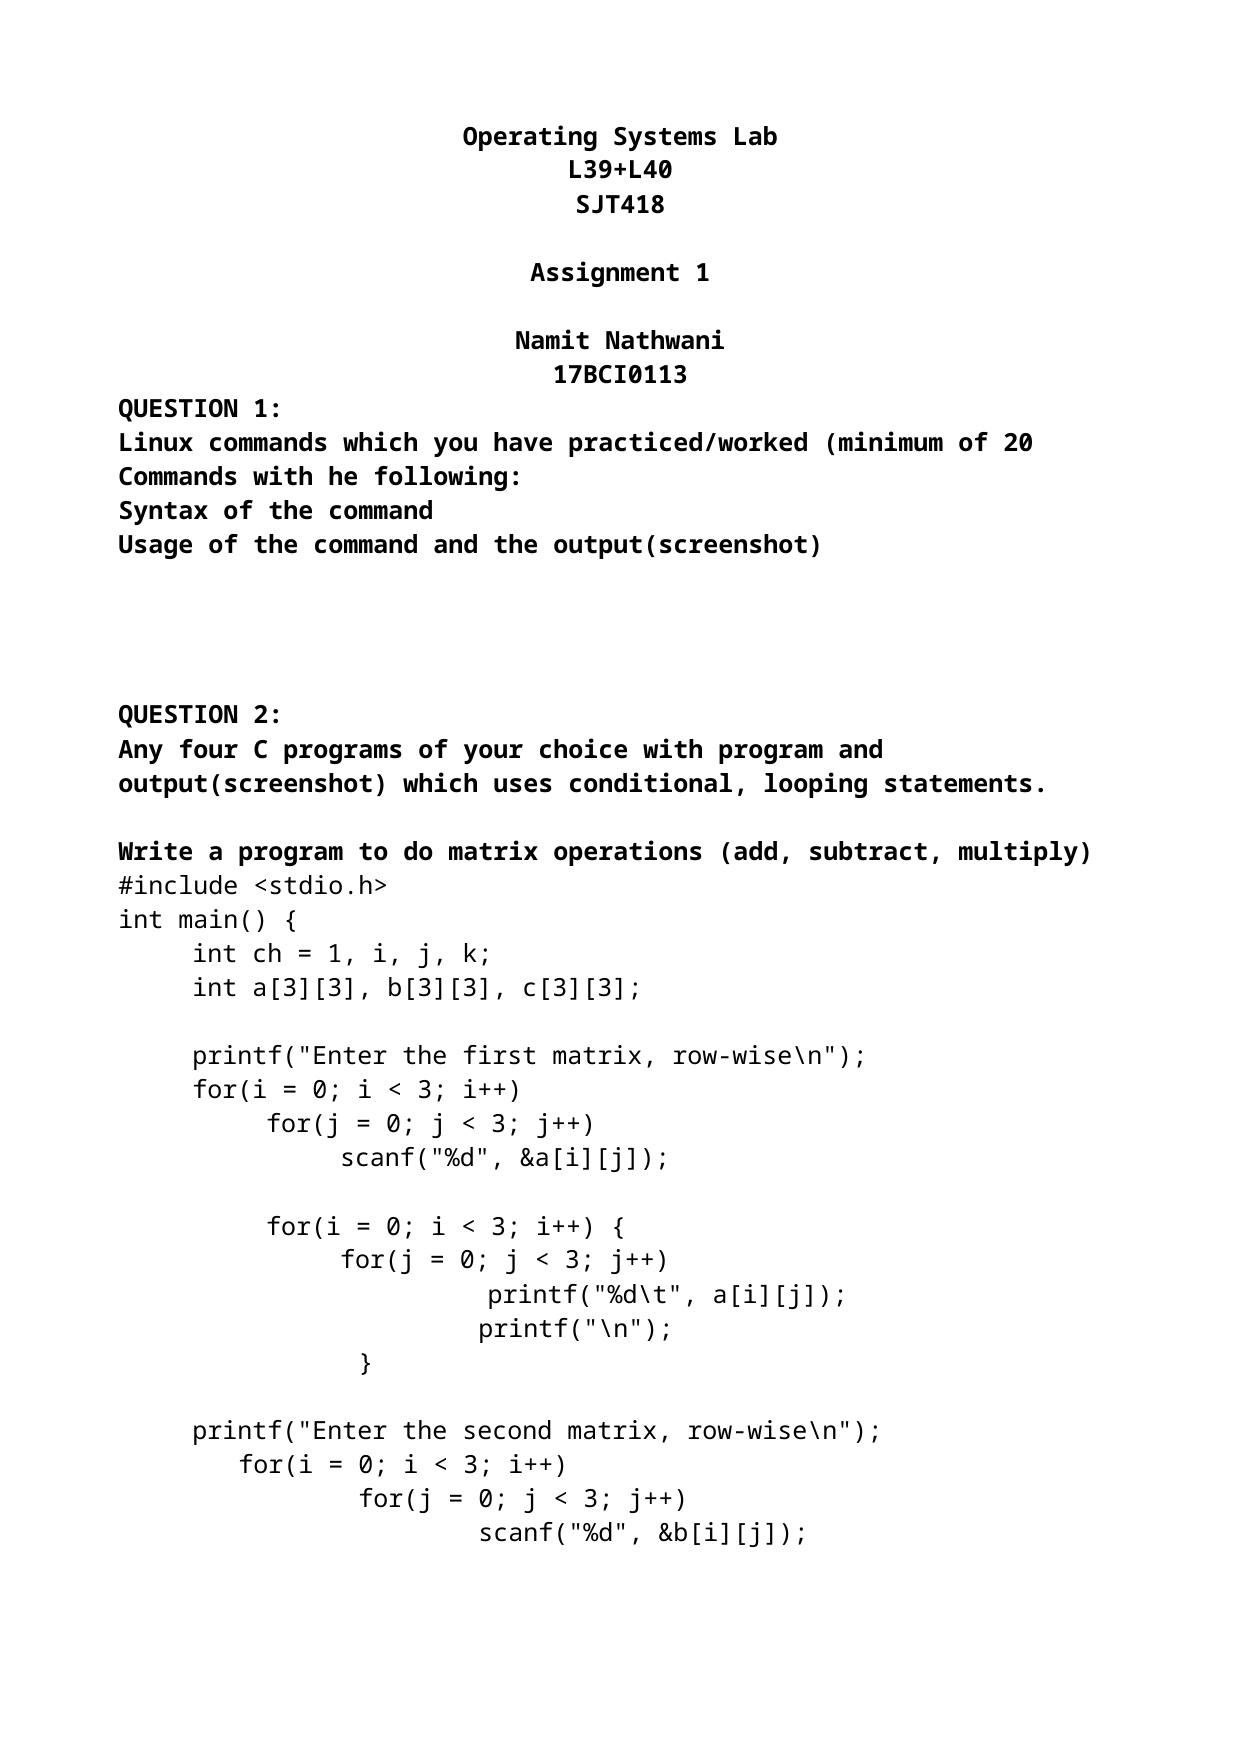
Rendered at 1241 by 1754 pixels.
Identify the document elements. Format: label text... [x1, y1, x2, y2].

text for(i = 0; i < 3; i++) { [118, 1208, 1122, 1242]
text Operating Systems Lab [118, 118, 1122, 152]
text Syntax of the command [118, 493, 1122, 527]
text printf("%d\t", a[i][j]); [118, 1276, 1122, 1310]
text for(j = 0; j < 3; j++) [118, 1242, 1122, 1276]
text int ch = 1, i, j, k; [118, 936, 1122, 970]
text Assignment 1 [118, 254, 1122, 288]
text for(i = 0; i < 3; i++) [118, 1447, 1122, 1481]
text Write a program to do matrix operations (add, subtract, multiply) [118, 833, 1122, 867]
text scanf("%d", &a[i][j]); [118, 1140, 1122, 1174]
text int main() { [118, 902, 1122, 936]
text int a[3][3], b[3][3], c[3][3]; [118, 970, 1122, 1004]
text Namit Nathwani [118, 322, 1122, 357]
text 17BCI0113 [118, 357, 1122, 391]
text for(j = 0; j < 3; j++) [118, 1481, 1122, 1515]
text QUESTION 1: [118, 391, 1122, 425]
text for(j = 0; j < 3; j++) [118, 1106, 1122, 1140]
text QUESTION 2: [118, 697, 1122, 731]
text SJT418 [118, 186, 1122, 220]
text printf("Enter the first matrix, row-wise\n"); [118, 1038, 1122, 1072]
text for(i = 0; i < 3; i++) [118, 1072, 1122, 1106]
text #include <stdio.h> [118, 867, 1122, 902]
text L39+L40 [118, 152, 1122, 186]
text Any four C programs of your choice with program and output(screenshot) which uses conditional, looping statements. [118, 731, 1122, 799]
text Linux commands which you have practiced/worked (minimum of 20 Commands with he following: [118, 425, 1122, 493]
text scanf("%d", &b[i][j]); [118, 1515, 1122, 1549]
text Usage of the command and the output(screenshot) [118, 527, 1122, 561]
text } [118, 1344, 1122, 1378]
text printf("Enter the second matrix, row-wise\n"); [118, 1412, 1122, 1447]
text printf("\n"); [118, 1310, 1122, 1344]
